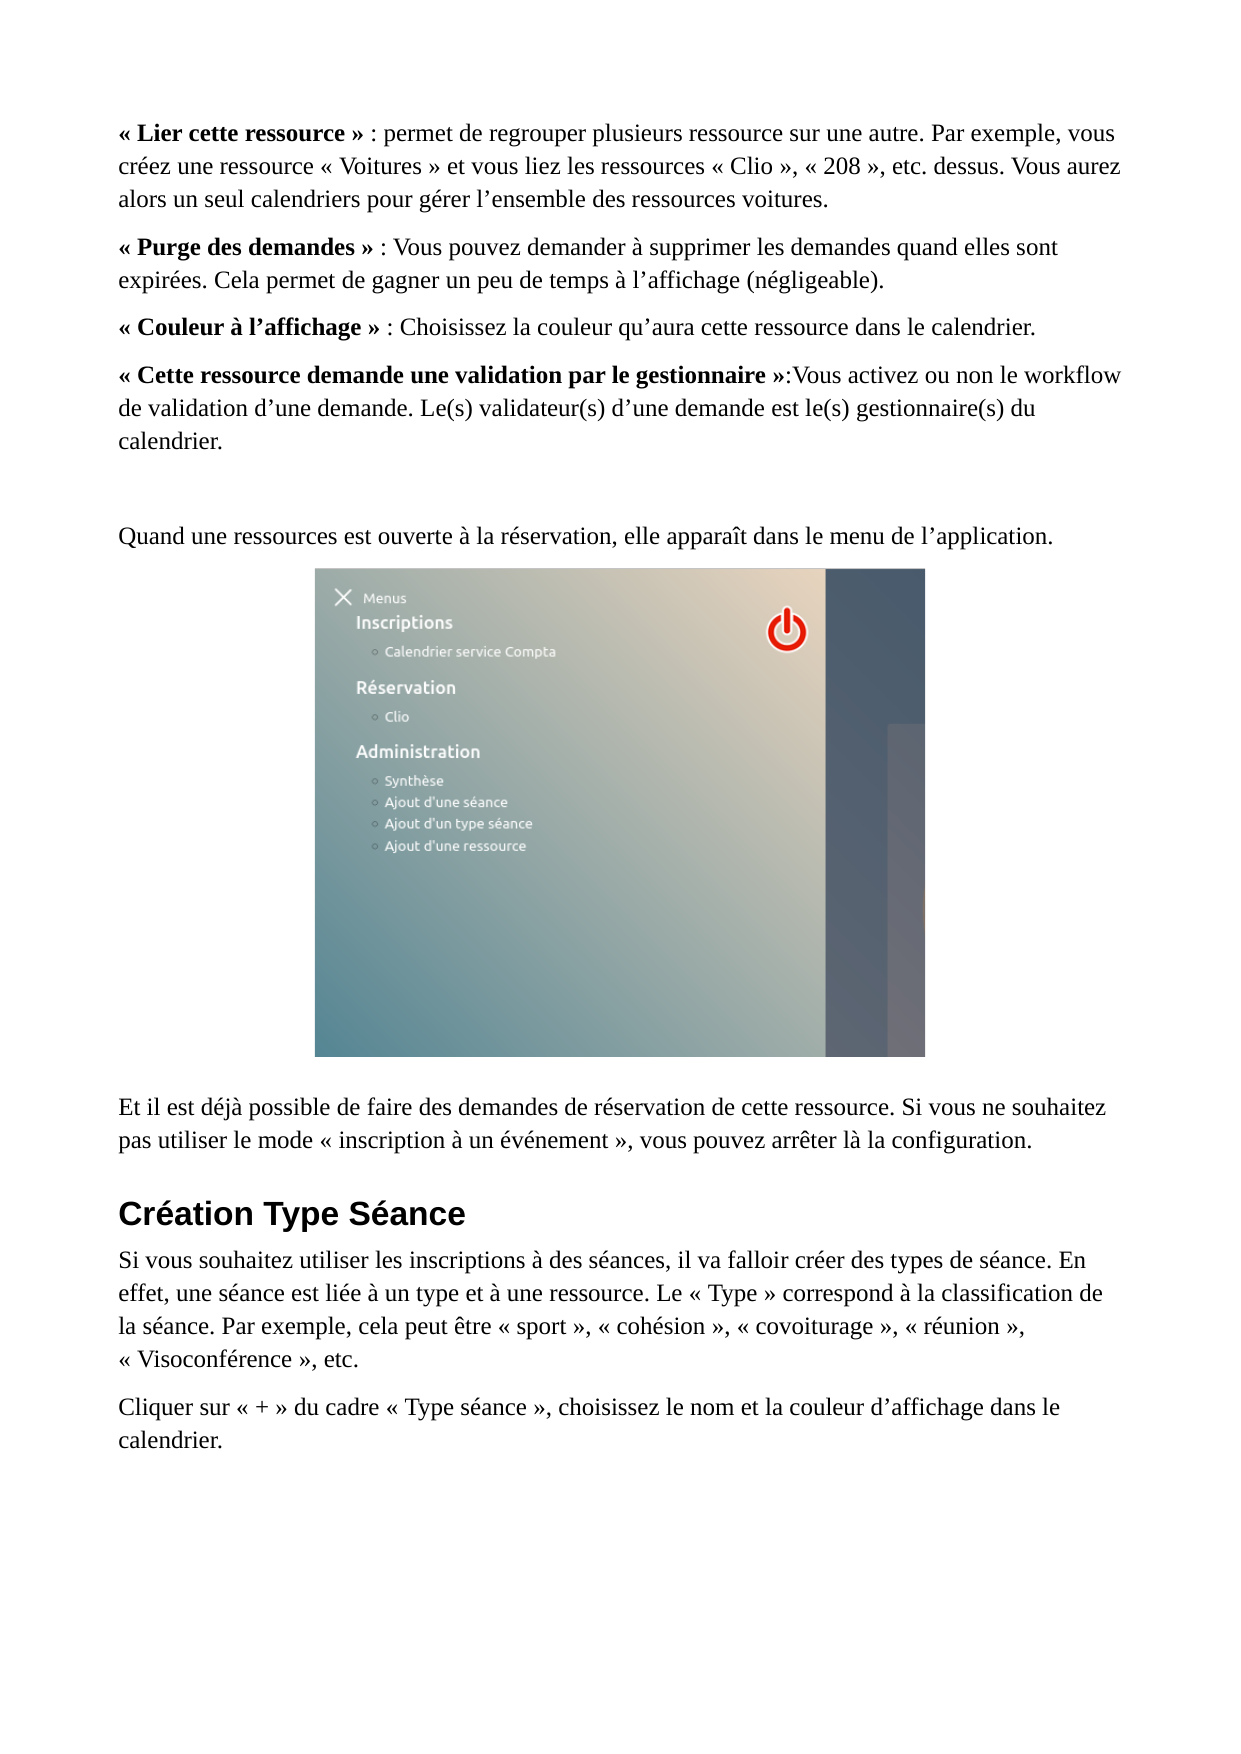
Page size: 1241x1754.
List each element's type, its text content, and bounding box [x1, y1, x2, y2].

text « Lier cette ressource » : permet de regrouper plusieurs ressource sur une autre. Par exemple, vous créez une ressource « Voitures » et vous liez les ressources « Clio », « 208 », etc. dessus. Vous aurez alors un seul calendriers pour gérer l’ensemble des ressources voitures. [118, 118, 1122, 213]
text Quand une ressources est ouverte à la réservation, elle apparaît dans le menu de l’application. [118, 521, 1122, 550]
picture [314, 568, 926, 1057]
text Cliquer sur « + » du cadre « Type séance », choisissez le nom et la couleur d’affichage dans le calendrier. [118, 1392, 1122, 1453]
text « Couleur à l’affichage » : Choisissez la couleur qu’aura cette ressource dans le calendrier. [118, 312, 1122, 341]
text Si vous souhaitez utiliser les inscriptions à des séances, il va falloir créer des types de séance. En effet, une séance est liée à un type et à une ressource. Le « Type » correspond à la classification de la séance. Par exemple, cela peut être « sport », « cohésion », « covoiturage », « réunion », « Visoconférence », etc. [118, 1245, 1122, 1373]
text Et il est déjà possible de faire des demandes de réservation de cette ressource. Si vous ne souhaitez pas utiliser le mode « inscription à un événement », vous pouvez arrêter là la configuration. [118, 1092, 1122, 1154]
text « Purge des demandes » : Vous pouvez demander à supprimer les demandes quand elles sont expirées. Cela permet de gagner un peu de temps à l’affichage (négligeable). [118, 232, 1122, 293]
text « Cette ressource demande une validation par le gestionnaire »:Vous activez ou non le workflow de validation d’une demande. Le(s) validateur(s) d’une demande est le(s) gestionnaire(s) du calendrier. [118, 360, 1122, 455]
subtitle Création Type Séance [118, 1194, 1122, 1233]
